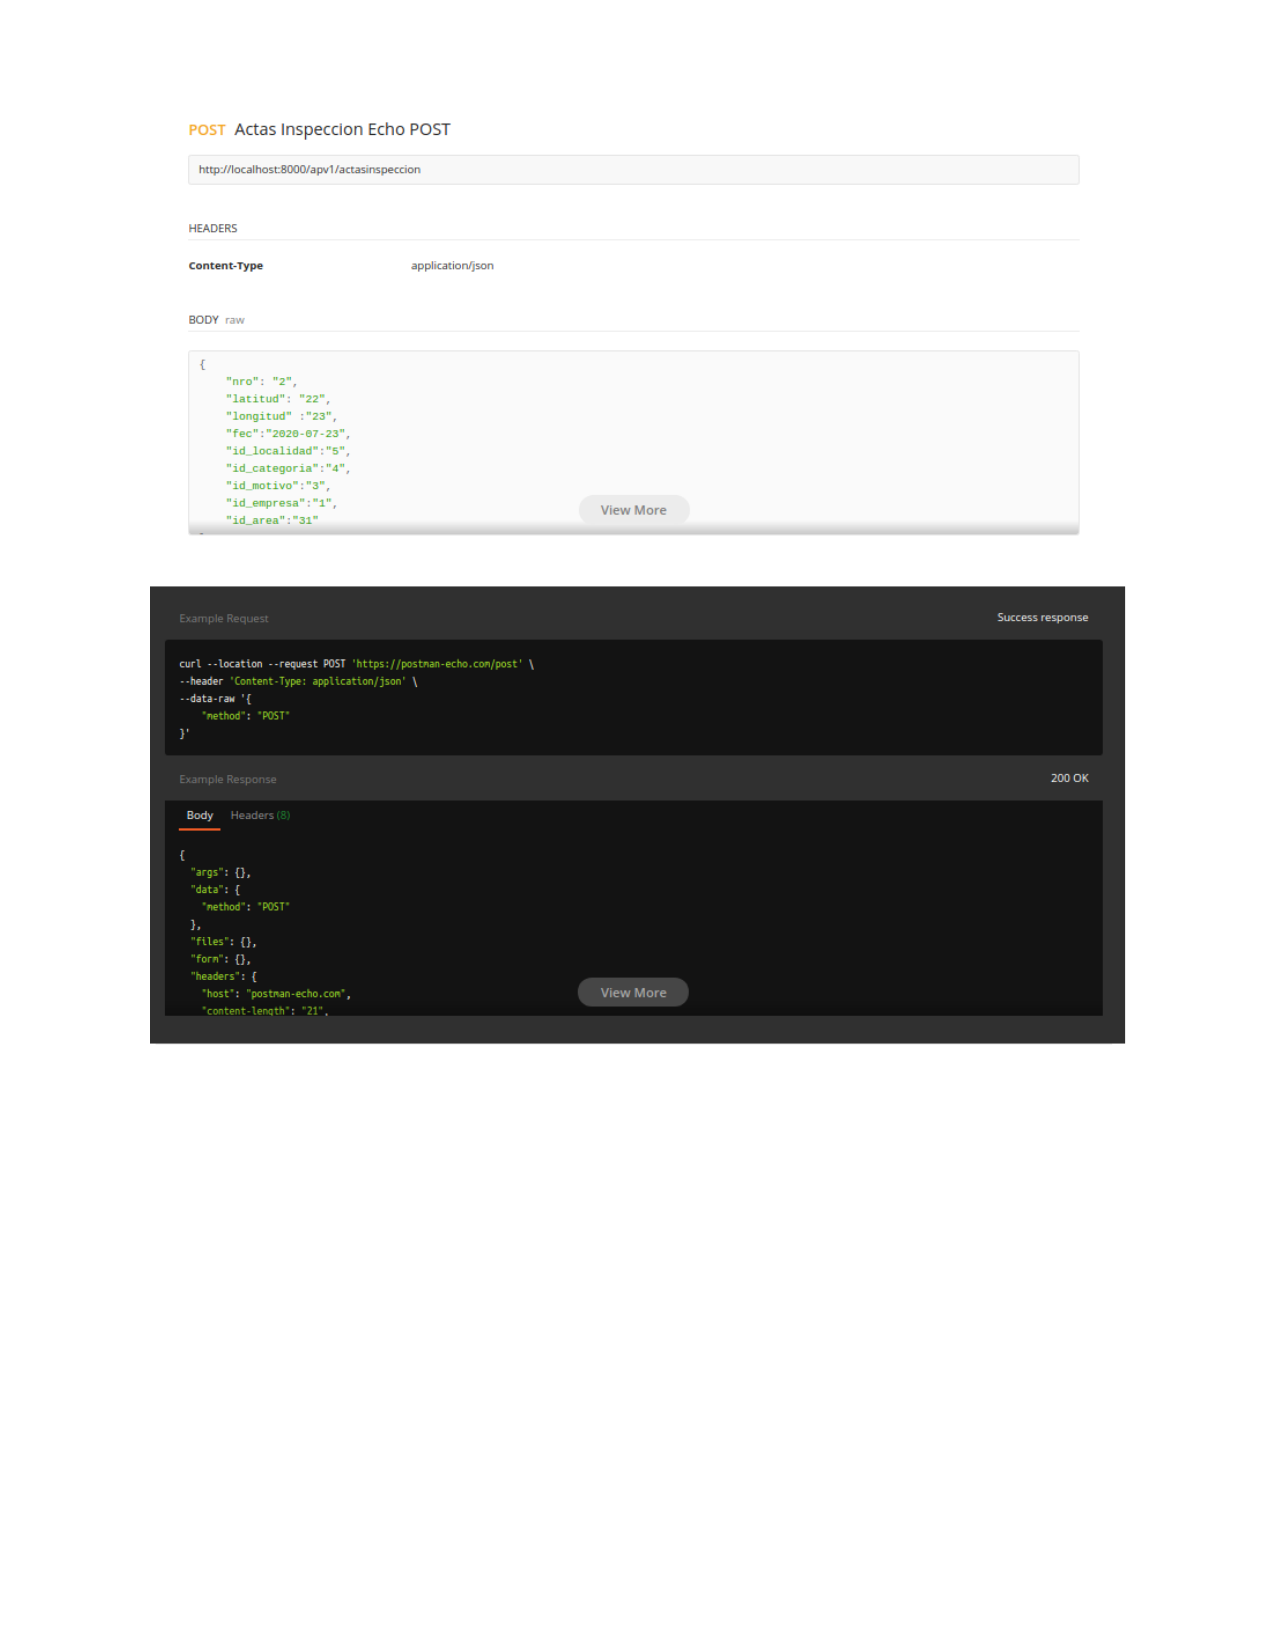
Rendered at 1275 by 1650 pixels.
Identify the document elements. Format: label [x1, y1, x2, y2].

picture [150, 112, 1125, 1061]
